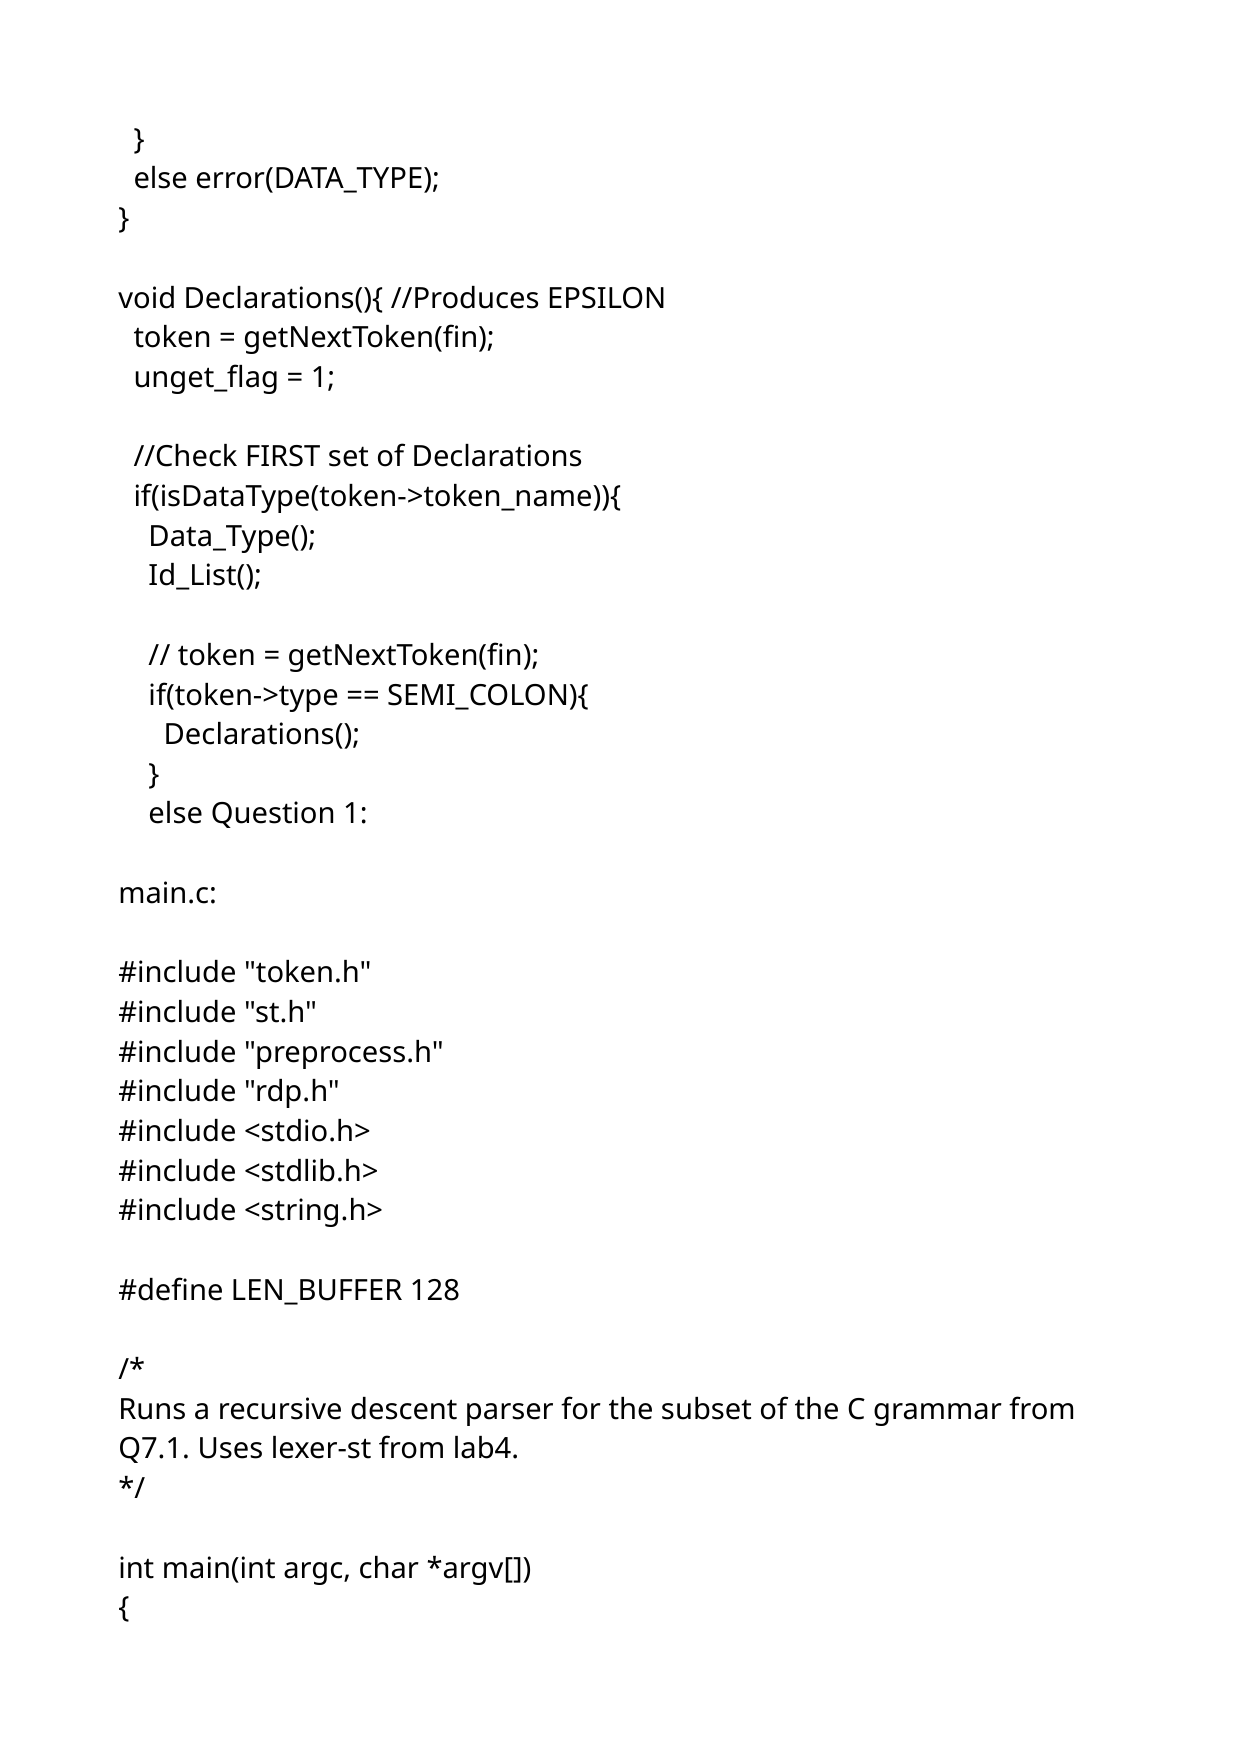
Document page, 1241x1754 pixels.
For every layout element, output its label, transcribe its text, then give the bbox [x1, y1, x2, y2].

text if(isDataType(token->token_name)){ [118, 475, 1122, 515]
text else Question 1: [118, 793, 1122, 832]
text #define LEN_BUFFER 128 [118, 1269, 1122, 1309]
text if(token->type == SEMI_COLON){ [118, 674, 1122, 713]
text */ [118, 1467, 1122, 1507]
text #include "token.h" [118, 952, 1122, 991]
text { [118, 1587, 1122, 1626]
text /* [118, 1348, 1122, 1388]
text else error(DATA_TYPE); [118, 158, 1122, 197]
text void Declarations(){ //Produces EPSILON [118, 277, 1122, 317]
text main.c: [118, 872, 1122, 912]
text Runs a recursive descent parser for the subset of the C grammar from Q7.1. Uses lexer-st from lab4. [118, 1388, 1122, 1467]
text } [118, 753, 1122, 793]
text // token = getNextToken(fin); [118, 634, 1122, 674]
text #include "rdp.h" [118, 1071, 1122, 1110]
text Declarations(); [118, 713, 1122, 753]
text #include <stdlib.h> [118, 1150, 1122, 1190]
text //Check FIRST set of Declarations [118, 436, 1122, 475]
text #include "st.h" [118, 991, 1122, 1031]
text #include <stdio.h> [118, 1110, 1122, 1150]
text unget_flag = 1; [118, 356, 1122, 396]
text #include <string.h> [118, 1190, 1122, 1229]
text } [118, 197, 1122, 237]
text int main(int argc, char *argv[]) [118, 1547, 1122, 1587]
text #include "preprocess.h" [118, 1031, 1122, 1071]
text Data_Type(); [118, 515, 1122, 555]
text } [118, 118, 1122, 158]
text Id_List(); [118, 555, 1122, 594]
text token = getNextToken(fin); [118, 317, 1122, 356]
